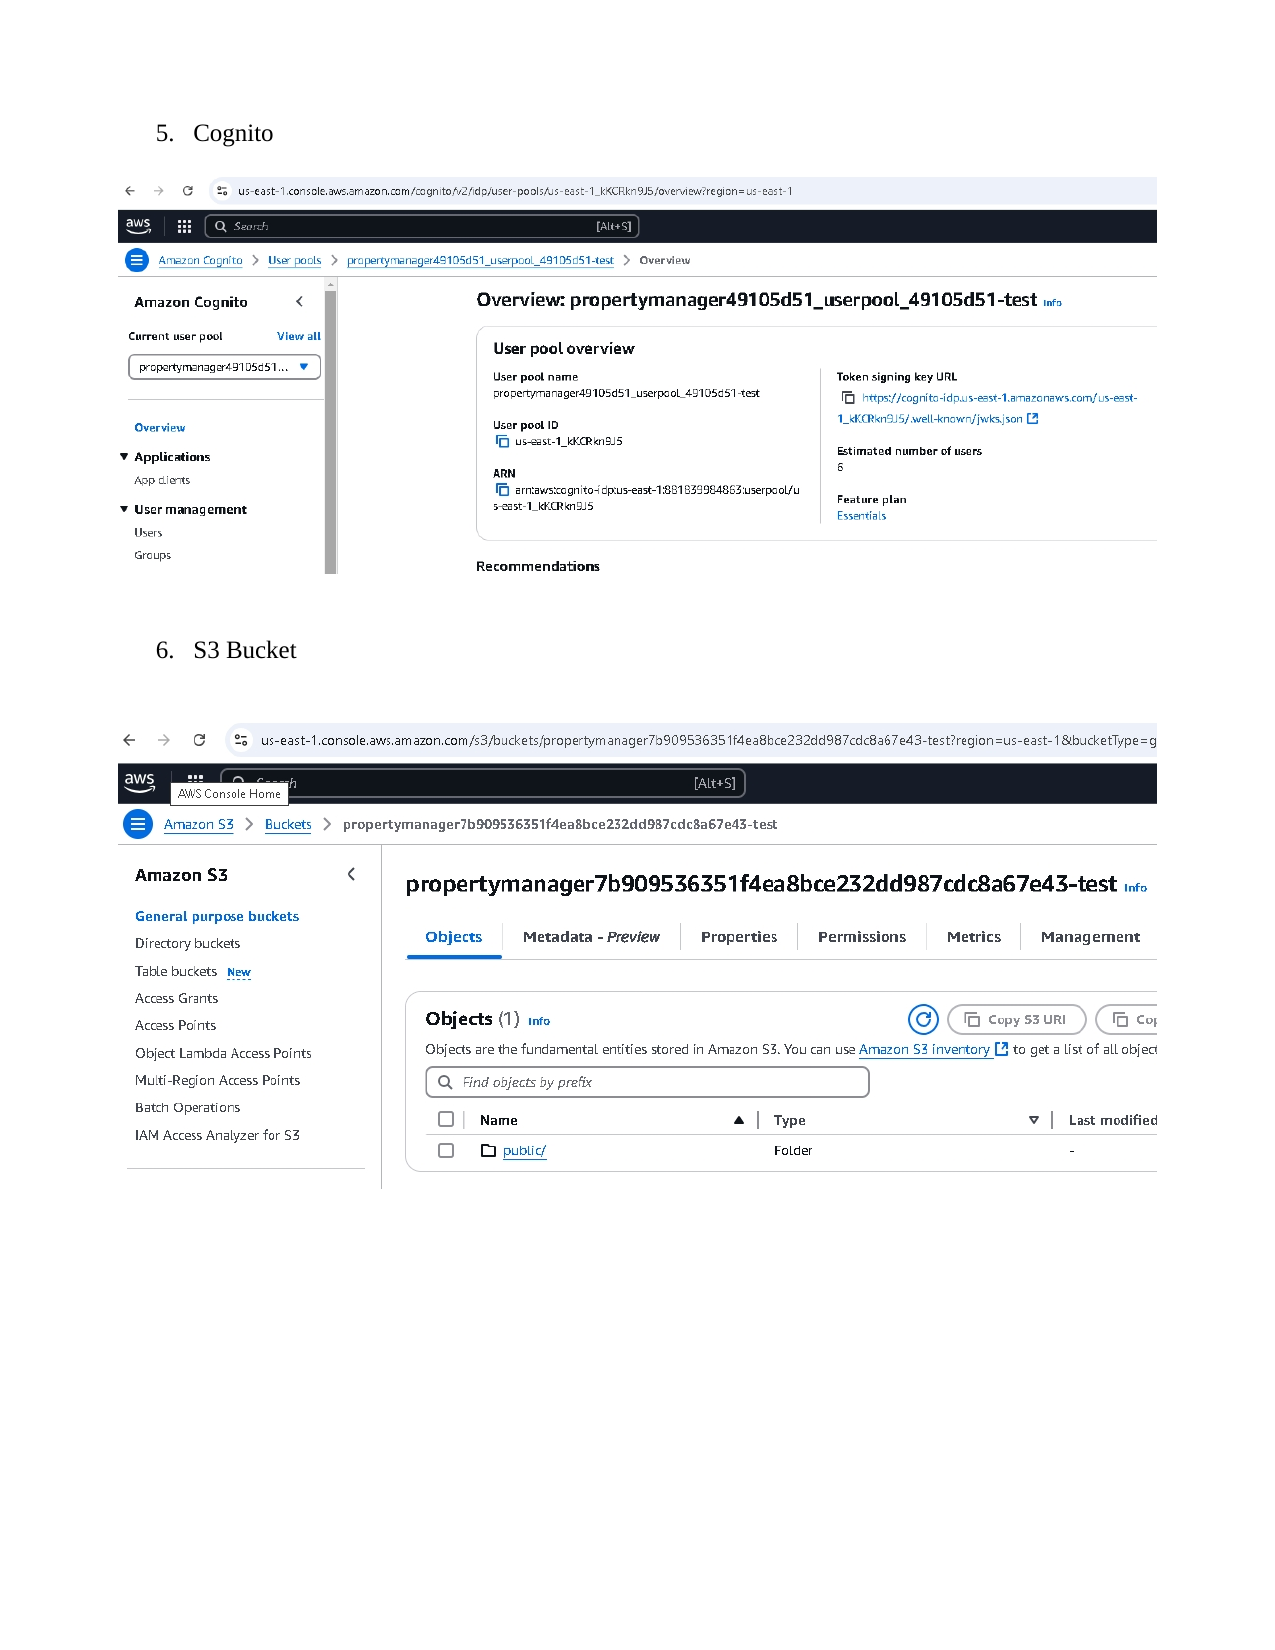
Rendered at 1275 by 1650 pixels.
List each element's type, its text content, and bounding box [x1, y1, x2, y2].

list S3 Bucket [156, 636, 1157, 664]
list Cognito [156, 118, 1157, 147]
picture [118, 721, 1157, 1189]
picture [118, 175, 1157, 574]
